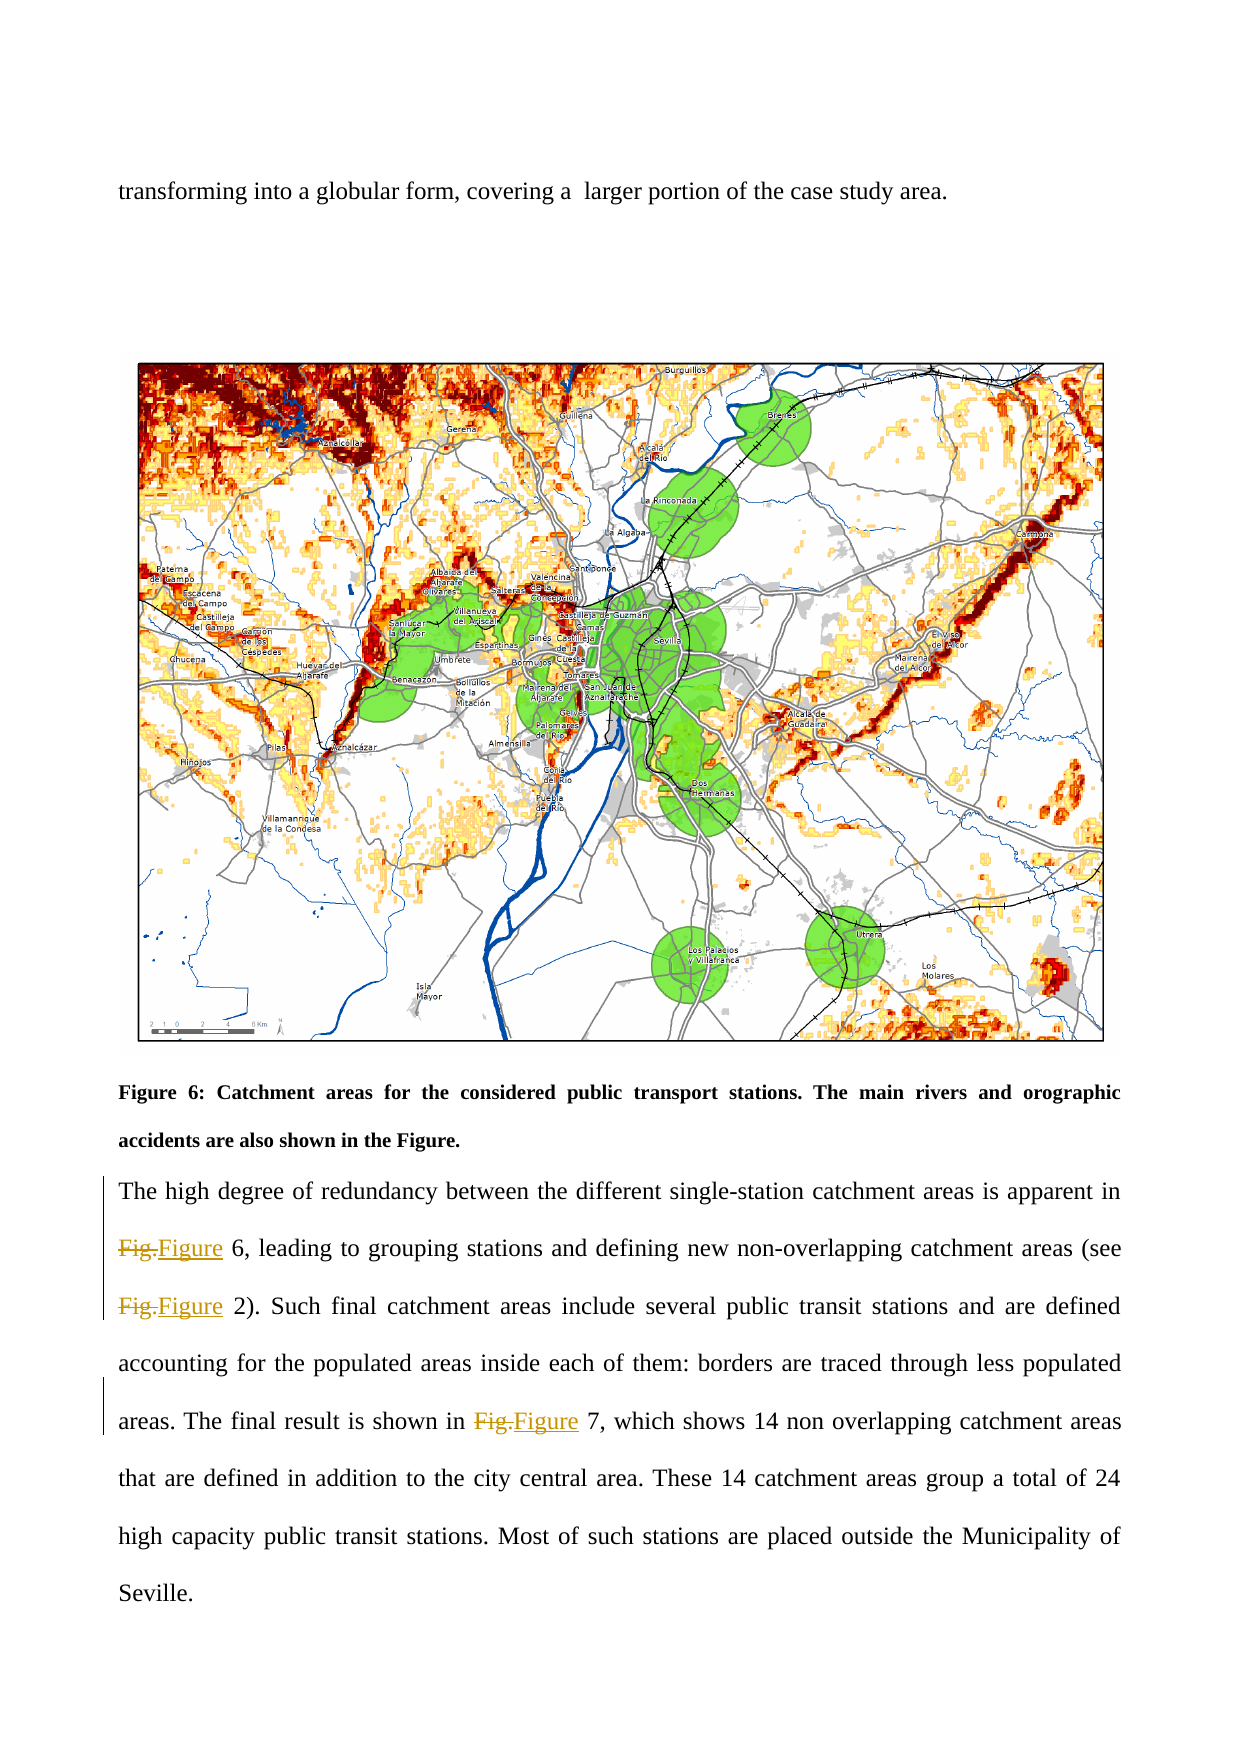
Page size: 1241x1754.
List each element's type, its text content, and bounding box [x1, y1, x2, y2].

text Figure 6: Catchment areas for the considered public transport stations. The main rivers and orographic accidents are also shown in the Figure. [118, 1056, 1122, 1152]
picture [118, 348, 1123, 1056]
text The high degree of redundancy between the different single-station catchment areas is apparent in Figure 6, leading to grouping stations and defining new non-overlapping catchment areas (see Figure 2). Such final catchment areas include several public transit stations and are defined accounting for the populated areas inside each of them: borders are traced through less populated areas. The final result is shown in Figure 7, which shows 14 non overlapping catchment areas that are defined in addition to the city central area. These 14 catchment areas group a total of 24 high capacity public transit stations. Most of such stations are placed outside the Municipality of Seville. [118, 1176, 1122, 1607]
text transforming into a globular form, covering a larger portion of the case study area. [118, 176, 1122, 205]
